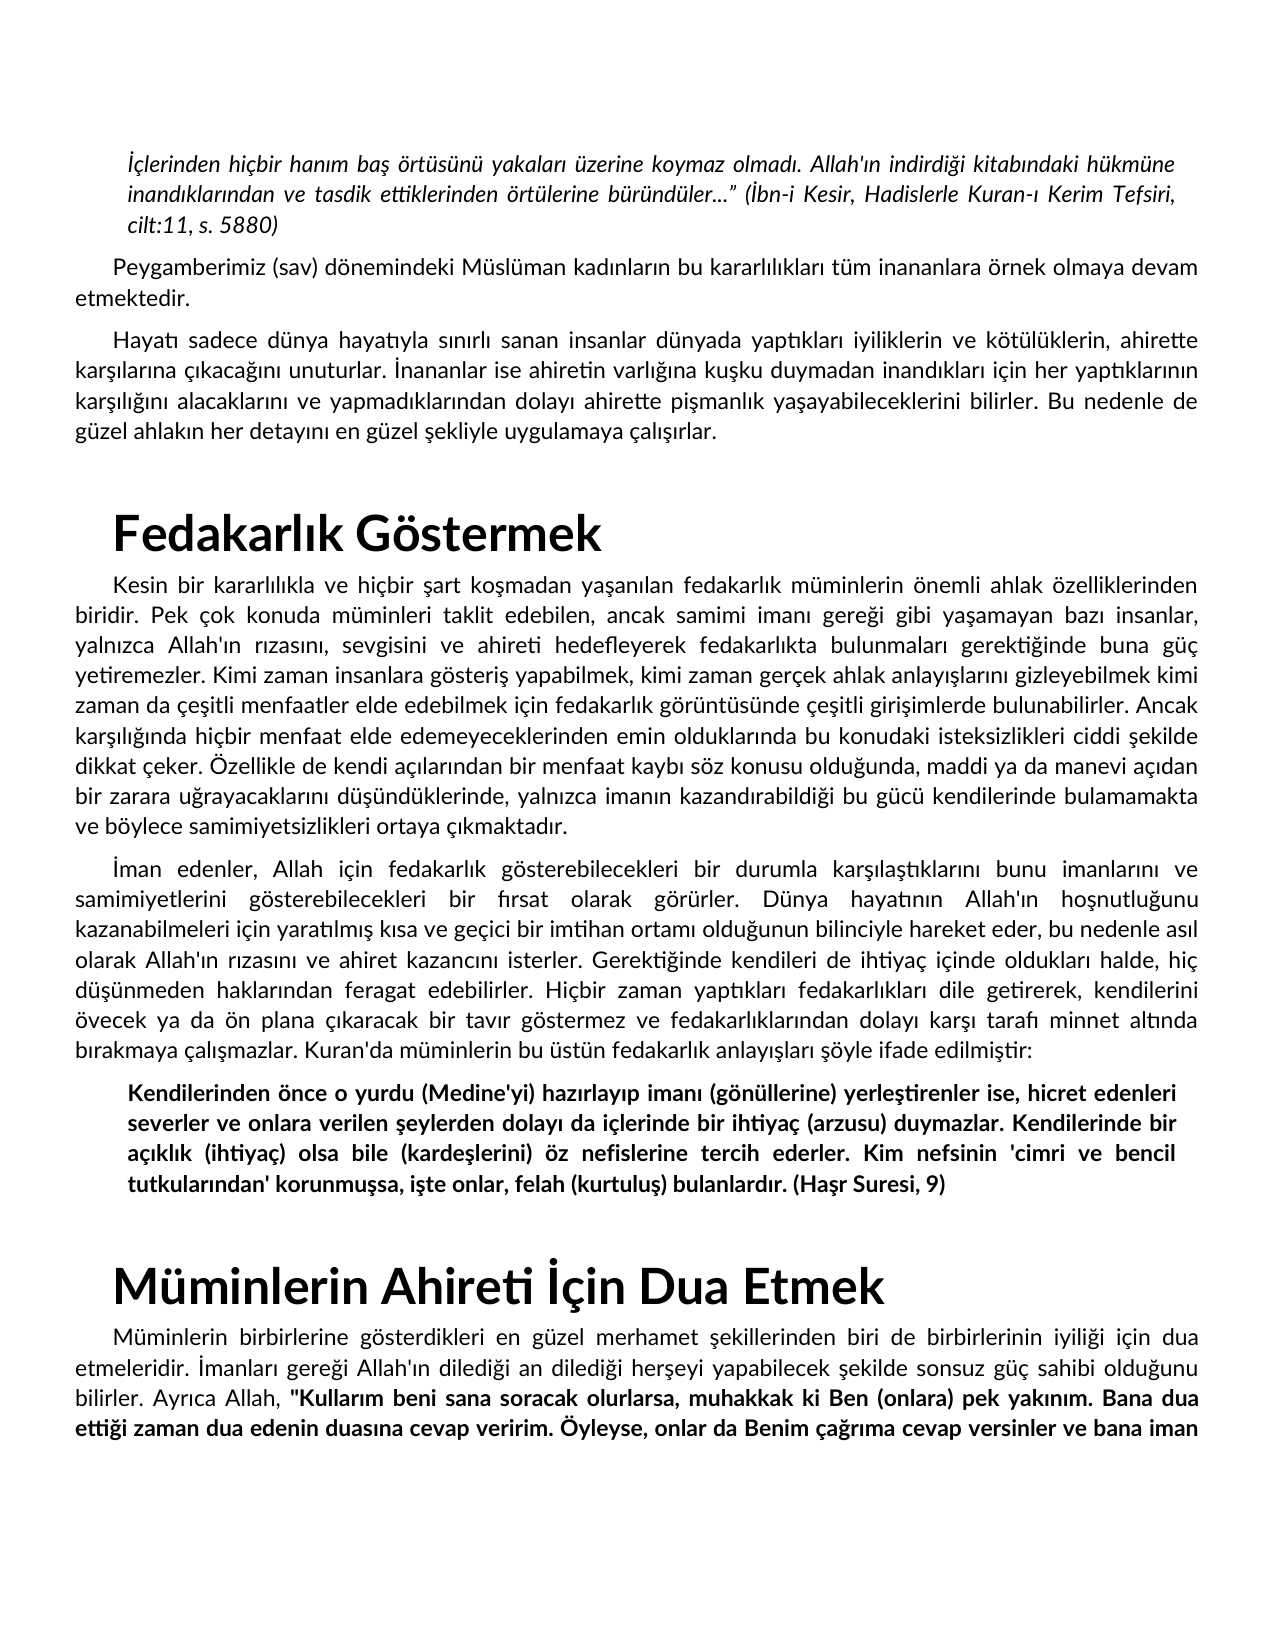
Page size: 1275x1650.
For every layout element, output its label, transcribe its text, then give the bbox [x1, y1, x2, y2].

text Kendilerinden önce o yurdu (Medine'yi) hazırlayıp imanı (gönüllerine) yerleştirenler ise, hicret edenleri severler ve onlara verilen şeylerden dolayı da içlerinde bir ihtiyaç (arzusu) duymazlar. Kendilerinde bir açıklık (ihtiyaç) olsa bile (kardeşlerini) öz nefislerine tercih ederler. Kim nefsinin 'cimri ve bencil tutkularından' korunmuşsa, işte onlar, felah (kurtuluş) bulanlardır. (Haşr Suresi, 9) [127, 1079, 1177, 1197]
text İçlerinden hiçbir hanım baş örtüsünü yakaları üzerine koymaz olmadı. Allah'ın indirdiği kitabındaki hükmüne inandıklarından ve tasdik ettiklerinden örtülerine büründüler...” (İbn-i Kesir, Hadislerle Kuran-ı Kerim Tefsiri, cilt:11, s. 5880) [127, 150, 1177, 238]
text Kesin bir kararlılıkla ve hiçbir şart koşmadan yaşanılan fedakarlık müminlerin önemli ahlak özelliklerinden biridir. Pek çok konuda müminleri taklit edebilen, ancak samimi imanı gereği gibi yaşamayan bazı insanlar, yalnızca Allah'ın rızasını, sevgisini ve ahireti hedefleyerek fedakarlıkta bulunmaları gerektiğinde buna güç yetiremezler. Kimi zaman insanlara gösteriş yapabilmek, kimi zaman gerçek ahlak anlayışlarını gizleyebilmek kimi zaman da çeşitli menfaatler elde edebilmek için fedakarlık görüntüsünde çeşitli girişimlerde bulunabilirler. Ancak karşılığında hiçbir menfaat elde edemeyeceklerinden emin olduklarında bu konudaki isteksizlikleri ciddi şekilde dikkat çeker. Özellikle de kendi açılarından bir menfaat kaybı söz konusu olduğunda, maddi ya da manevi açıdan bir zarara uğrayacaklarını düşündüklerinde, yalnızca imanın kazandırabildiği bu gücü kendilerinde bulamamakta ve böylece samimiyetsizlikleri ortaya çıkmaktadır. [75, 570, 1200, 839]
subtitle Müminlerin Ahireti İçin Dua Etmek [112, 1255, 1200, 1315]
text Peygamberimiz (sav) dönemindeki Müslüman kadınların bu kararlılıkları tüm inananlara örnek olmaya devam etmektedir. [75, 253, 1200, 311]
subtitle Fedakarlık Göstermek [112, 502, 1200, 562]
text Hayatı sadece dünya hayatıyla sınırlı sanan insanlar dünyada yaptıkları iyiliklerin ve kötülüklerin, ahirette karşılarına çıkacağını unuturlar. İnananlar ise ahiretin varlığına kuşku duymadan inandıkları için her yaptıklarının karşılığını alacaklarını ve yapmadıklarından dolayı ahirette pişmanlık yaşayabileceklerini bilirler. Bu nedenle de güzel ahlakın her detayını en güzel şekliyle uygulamaya çalışırlar. [75, 326, 1200, 444]
text Müminlerin birbirlerine gösterdikleri en güzel merhamet şekillerinden biri de birbirlerinin iyiliği için dua etmeleridir. İmanları gereği Allah'ın dilediği an dilediği herşeyi yapabilecek şekilde sonsuz güç sahibi olduğunu bilirler. Ayrıca Allah, "Kullarım beni sana soracak olurlarsa, muhakkak ki Ben (onlara) pek yakınım. Bana dua ettiği zaman dua edenin duasına cevap veririm. Öyleyse, onlar da Benim çağrıma cevap versinler ve bana iman [75, 1323, 1200, 1441]
text İman edenler, Allah için fedakarlık gösterebilecekleri bir durumla karşılaştıklarını bunu imanlarını ve samimiyetlerini gösterebilecekleri bir fırsat olarak görürler. Dünya hayatının Allah'ın hoşnutluğunu kazanabilmeleri için yaratılmış kısa ve geçici bir imtihan ortamı olduğunun bilinciyle hareket eder, bu nedenle asıl olarak Allah'ın rızasını ve ahiret kazancını isterler. Gerektiğinde kendileri de ihtiyaç içinde oldukları halde, hiç düşünmeden haklarından feragat edebilirler. Hiçbir zaman yaptıkları fedakarlıkları dile getirerek, kendilerini övecek ya da ön plana çıkaracak bir tavır göstermez ve fedakarlıklarından dolayı karşı tarafı minnet altında bırakmaya çalışmazlar. Kuran'da müminlerin bu üstün fedakarlık anlayışları şöyle ifade edilmiştir: [75, 855, 1200, 1063]
